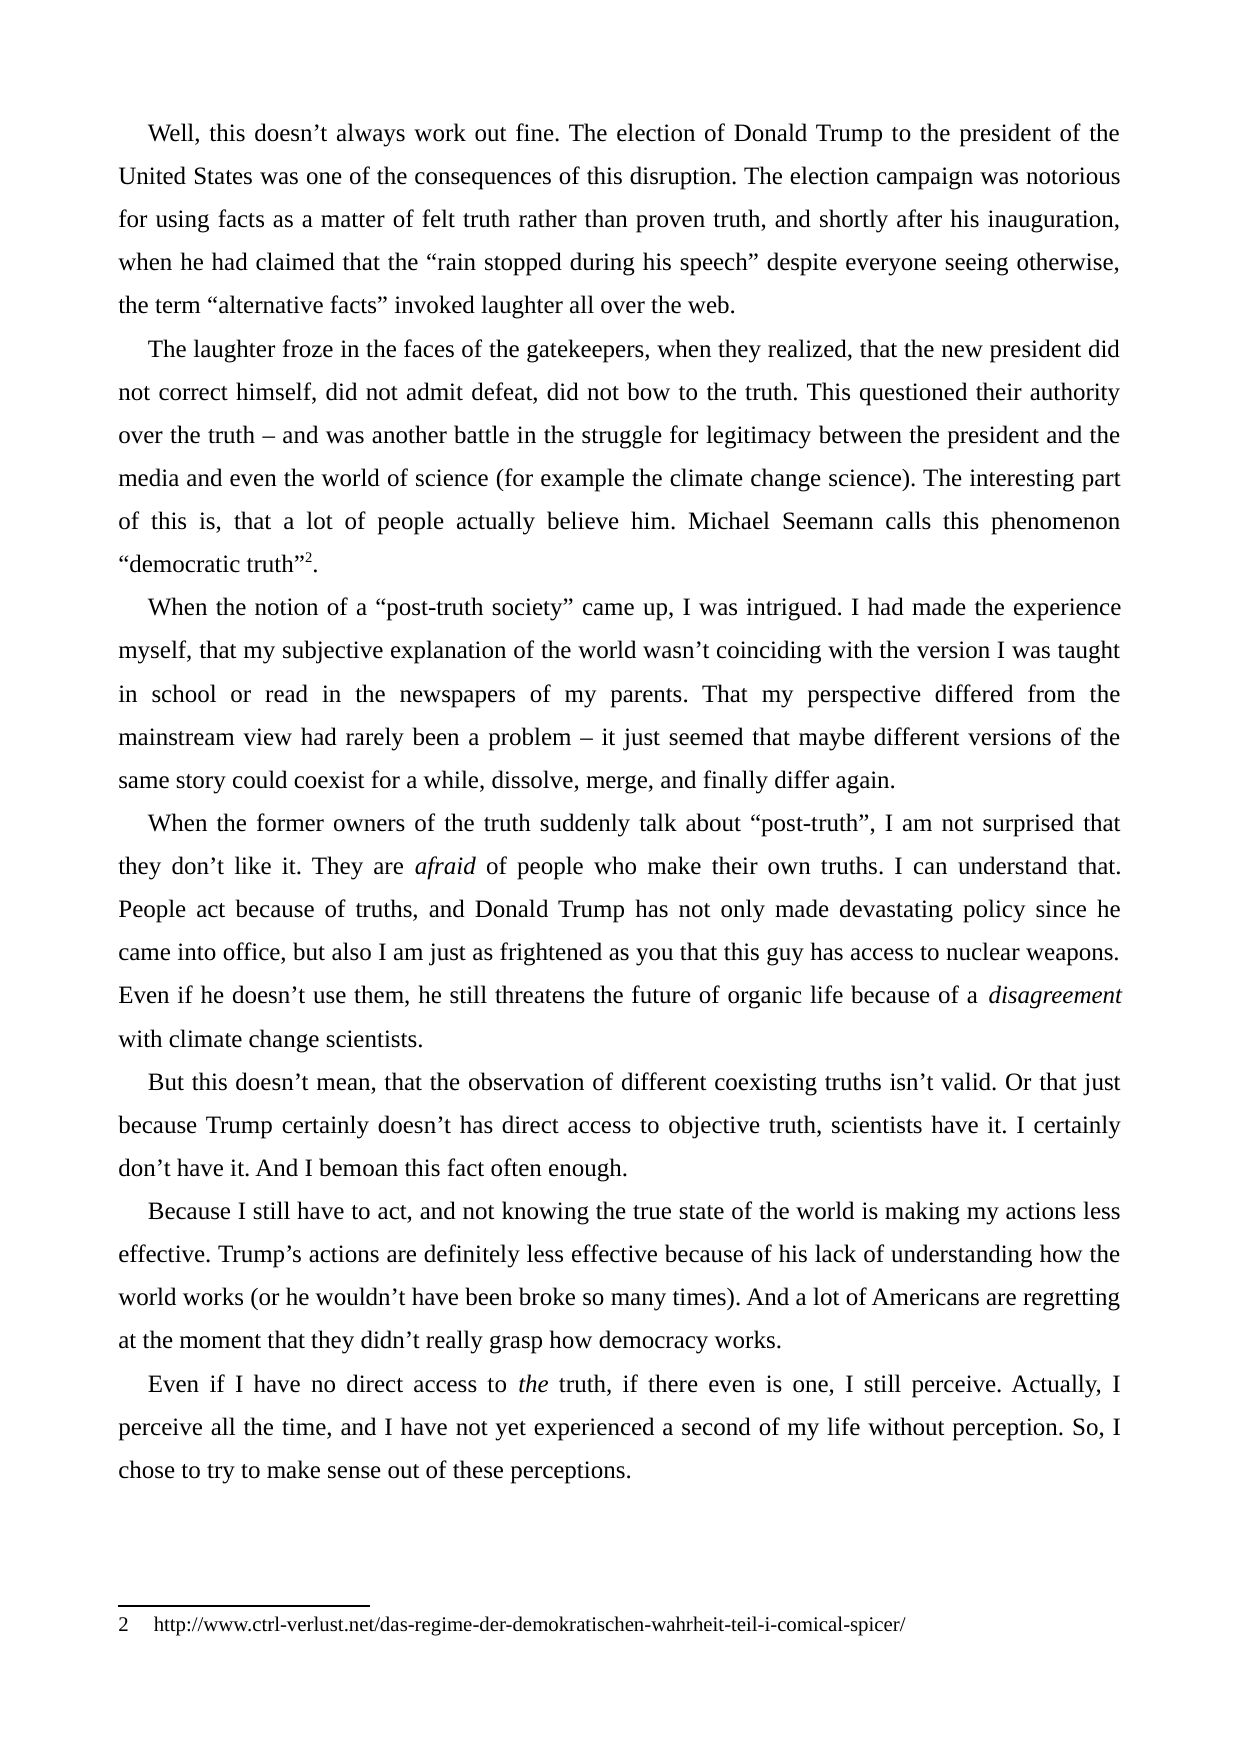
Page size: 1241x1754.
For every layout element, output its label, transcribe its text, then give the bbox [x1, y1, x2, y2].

text But this doesn’t mean, that the observation of different coexisting truths isn’t valid. Or that just because Trump certainly doesn’t has direct access to objective truth, scientists have it. I certainly don’t have it. And I bemoan this fact often enough. [118, 1067, 1122, 1182]
text Well, this doesn’t always work out fine. The election of Donald Trump to the president of the United States was one of the consequences of this disruption. The election campaign was notorious for using facts as a matter of felt truth rather than proven truth, and shortly after his inauguration, when he had claimed that the “rain stopped during his speech” despite everyone seeing otherwise, the term “alternative facts” invoked laughter all over the web. [118, 118, 1122, 319]
text Because I still have to act, and not knowing the true state of the world is making my actions less effective. Trump’s actions are definitely less effective because of his lack of understanding how the world works (or he wouldn’t have been broke so many times). And a lot of Americans are regretting at the moment that they didn’t really grasp how democracy works. [118, 1196, 1122, 1354]
text When the former owners of the truth suddenly talk about “post-truth”, I am not surprised that they don’t like it. They are afraid of people who make their own truths. I can understand that. People act because of truths, and Donald Trump has not only made devastating policy since he came into office, but also I am just as frightened as you that this guy has access to nuclear weapons. Even if he doesn’t use them, he still threatens the future of organic life because of a disagreement with climate change scientists. [118, 808, 1122, 1052]
text The laughter froze in the faces of the gatekeepers, when they realized, that the new president did not correct himself, did not admit defeat, did not bow to the truth. This questioned their authority over the truth – and was another battle in the struggle for legitimacy between the president and the media and even the world of science (for example the climate change science). The interesting part of this is, that a lot of people actually believe him. Michael Seemann calls this phenomenon “democratic truth”. [118, 334, 1122, 578]
text http://www.ctrl-verlust.net/das-regime-der-demokratischen-wahrheit-teil-i-comical-spicer/ [118, 1612, 1122, 1636]
text When the notion of a “post-truth society” came up, I was intrigued. I had made the experience myself, that my subjective explanation of the world wasn’t coinciding with the version I was taught in school or read in the newspapers of my parents. That my perspective differed from the mainstream view had rarely been a problem – it just seemed that maybe different versions of the same story could coexist for a while, dissolve, merge, and finally differ again. [118, 592, 1122, 794]
text Even if I have no direct access to the truth, if there even is one, I still perceive. Actually, I perceive all the time, and I have not yet experienced a second of my life without perception. So, I chose to try to make sense out of these perceptions. [118, 1369, 1122, 1484]
